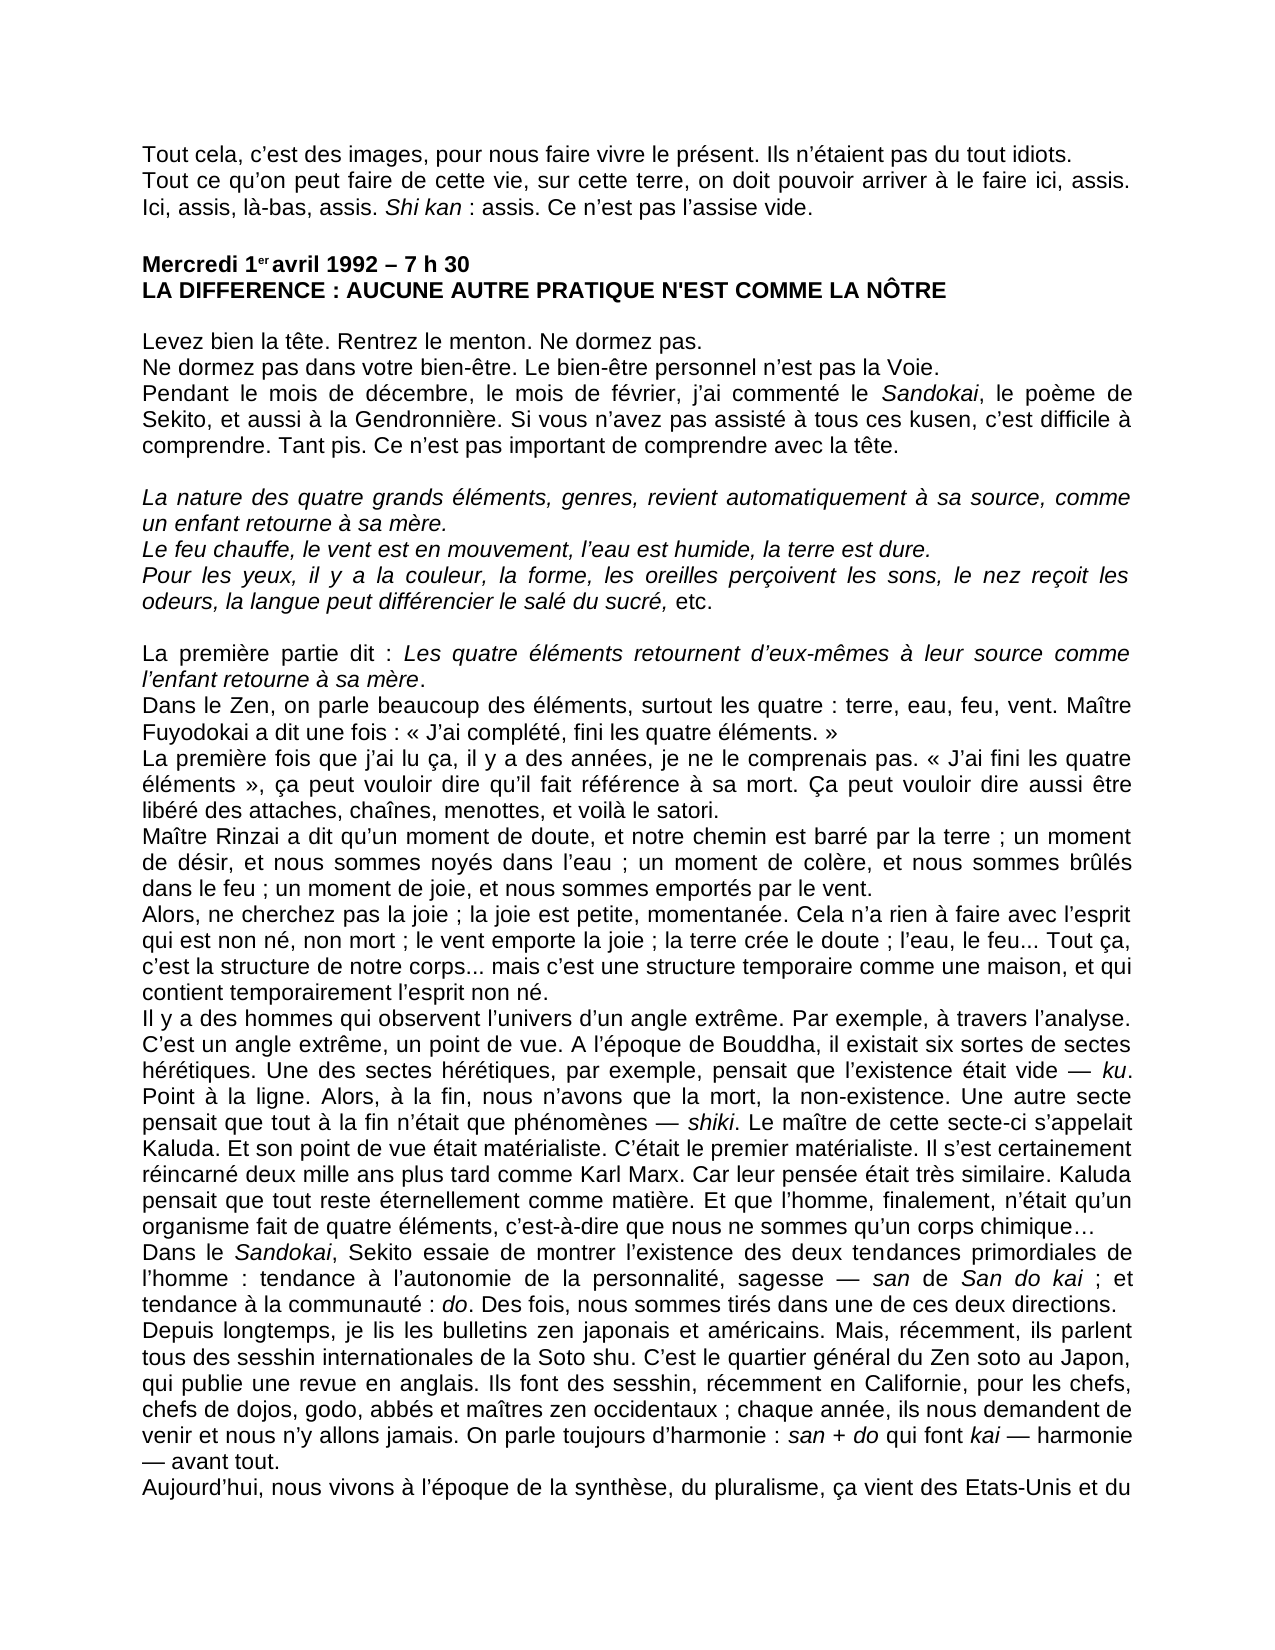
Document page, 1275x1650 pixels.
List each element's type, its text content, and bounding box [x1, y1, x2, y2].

text La première partie dit : Les quatre éléments retournent d’eux-mêmes à leur source comme l’enfant retourne à sa mère. [142, 641, 1133, 693]
text La première fois que j’ai lu ça, il y a des années, je ne le comprenais pas. « J’ai fini les quatre éléments », ça peut vouloir dire qu’il fait réfé­rence à sa mort. Ça peut vouloir dire aussi être libéré des attaches, chaînes, menottes, et voilà le satori. [142, 745, 1133, 823]
text Dans le Sandokai, Sekito essaie de montrer l’existence des deux ten­dances primordiales de l’homme : tendance à l’autonomie de la personnalité, sagesse — san de San do kai ; et tendance à la commu­nauté : do. Des fois, nous sommes tirés dans une de ces deux directions. [142, 1240, 1133, 1318]
text Tout ce qu’on peut faire de cette vie, sur cette terre, on doit pouvoir arriver à le faire ici, assis. Ici, assis, là-bas, assis. Shi kan : assis. Ce n’est pas l’assise vide. [142, 168, 1133, 220]
text La nature des quatre grands éléments, genres, revient automati­quement à sa source, comme un enfant retourne à sa mère. [142, 484, 1133, 537]
text Levez bien la tête. Rentrez le menton. Ne dormez pas. [142, 328, 1133, 354]
text Ne dormez pas dans votre bien-être. Le bien-être personnel n’est pas la Voie. [142, 354, 1133, 380]
text Pour les yeux, il y a la couleur, la forme, les oreilles perçoivent les sons, le nez reçoit les odeurs, la langue peut différencier le salé du sucré, etc. [142, 563, 1133, 615]
text Pendant le mois de décembre, le mois de février, j’ai commenté le Sandokai, le poème de Sekito, et aussi à la Gendronnière. Si vous n’avez pas assisté à tous ces kusen, c’est difficile à comprendre. Tant pis. Ce n’est pas important de comprendre avec la tête. [142, 380, 1133, 458]
text Le feu chauffe, le vent est en mouvement, l’eau est humide, la terre est dure. [142, 537, 1133, 563]
text Dans le Zen, on parle beaucoup des éléments, surtout les quatre : terre, eau, feu, vent. Maître Fuyodokai a dit une fois : « J’ai complété, fini les quatre éléments. » [142, 693, 1133, 745]
text Alors, ne cherchez pas la joie ; la joie est petite, momentanée. Cela n’a rien à faire avec l’esprit qui est non né, non mort ; le vent emporte la joie ; la terre crée le doute ; l’eau, le feu... Tout ça, c’est la structure de notre corps... mais c’est une structure temporaire comme une maison, et qui contient temporairement l’esprit non né. [142, 901, 1133, 1005]
text Il y a des hommes qui observent l’univers d’un angle extrême. Par exemple, à travers l’analyse. C’est un angle extrême, un point de vue. A l’époque de Bouddha, il existait six sortes de sectes hérétiques. Une des sectes hérétiques, par exemple, pensait que l’existence était vide — ku. Point à la ligne. Alors, à la fin, nous n’avons que la mort, la non-existence. Une autre secte pensait que tout à la fin n’était que phénomènes — shiki. Le maître de cette secte-ci s’appelait Kaluda. Et son point de vue était matérialiste. C’était le premier matérialiste. Il s’est certainement réincarné deux mille ans plus tard comme Karl Marx. Car leur pensée était très similaire. Kaluda pensait que tout reste éternellement comme matière. Et que l’homme, finalement, n’était qu’un organisme fait de quatre éléments, c’est-à-dire que nous ne sommes qu’un corps chimique… [142, 1005, 1133, 1240]
text Aujourd’hui, nous vivons à l’époque de la synthèse, du pluralisme, ça vient des Etats-Unis et du [142, 1474, 1133, 1500]
text Tout cela, c’est des images, pour nous faire vivre le présent. Ils n’étaient pas du tout idiots. [142, 142, 1133, 168]
text Maître Rinzai a dit qu’un moment de doute, et notre chemin est barré par la terre ; un moment de désir, et nous sommes noyés dans l’eau ; un moment de colère, et nous sommes brûlés dans le feu ; un moment de joie, et nous sommes emportés par le vent. [142, 823, 1133, 901]
text Mercredi 1er avril 1992 – 7 h 30 LA DIFFERENCE : AUCUNE AUTRE PRATIQUE N'EST COMME LA NÔTRE [142, 251, 1133, 303]
text Depuis longtemps, je lis les bulletins zen japonais et américains. Mais, récemment, ils parlent tous des sesshin internationales de la Soto shu. C’est le quartier général du Zen soto au Japon, qui publie une revue en anglais. Ils font des sesshin, récemment en Californie, pour les chefs, chefs de dojos, godo, abbés et maîtres zen occidentaux ; chaque année, ils nous demandent de venir et nous n’y allons jamais. On parle toujours d’harmonie : san + do qui font kai — harmonie — avant tout. [142, 1318, 1133, 1474]
